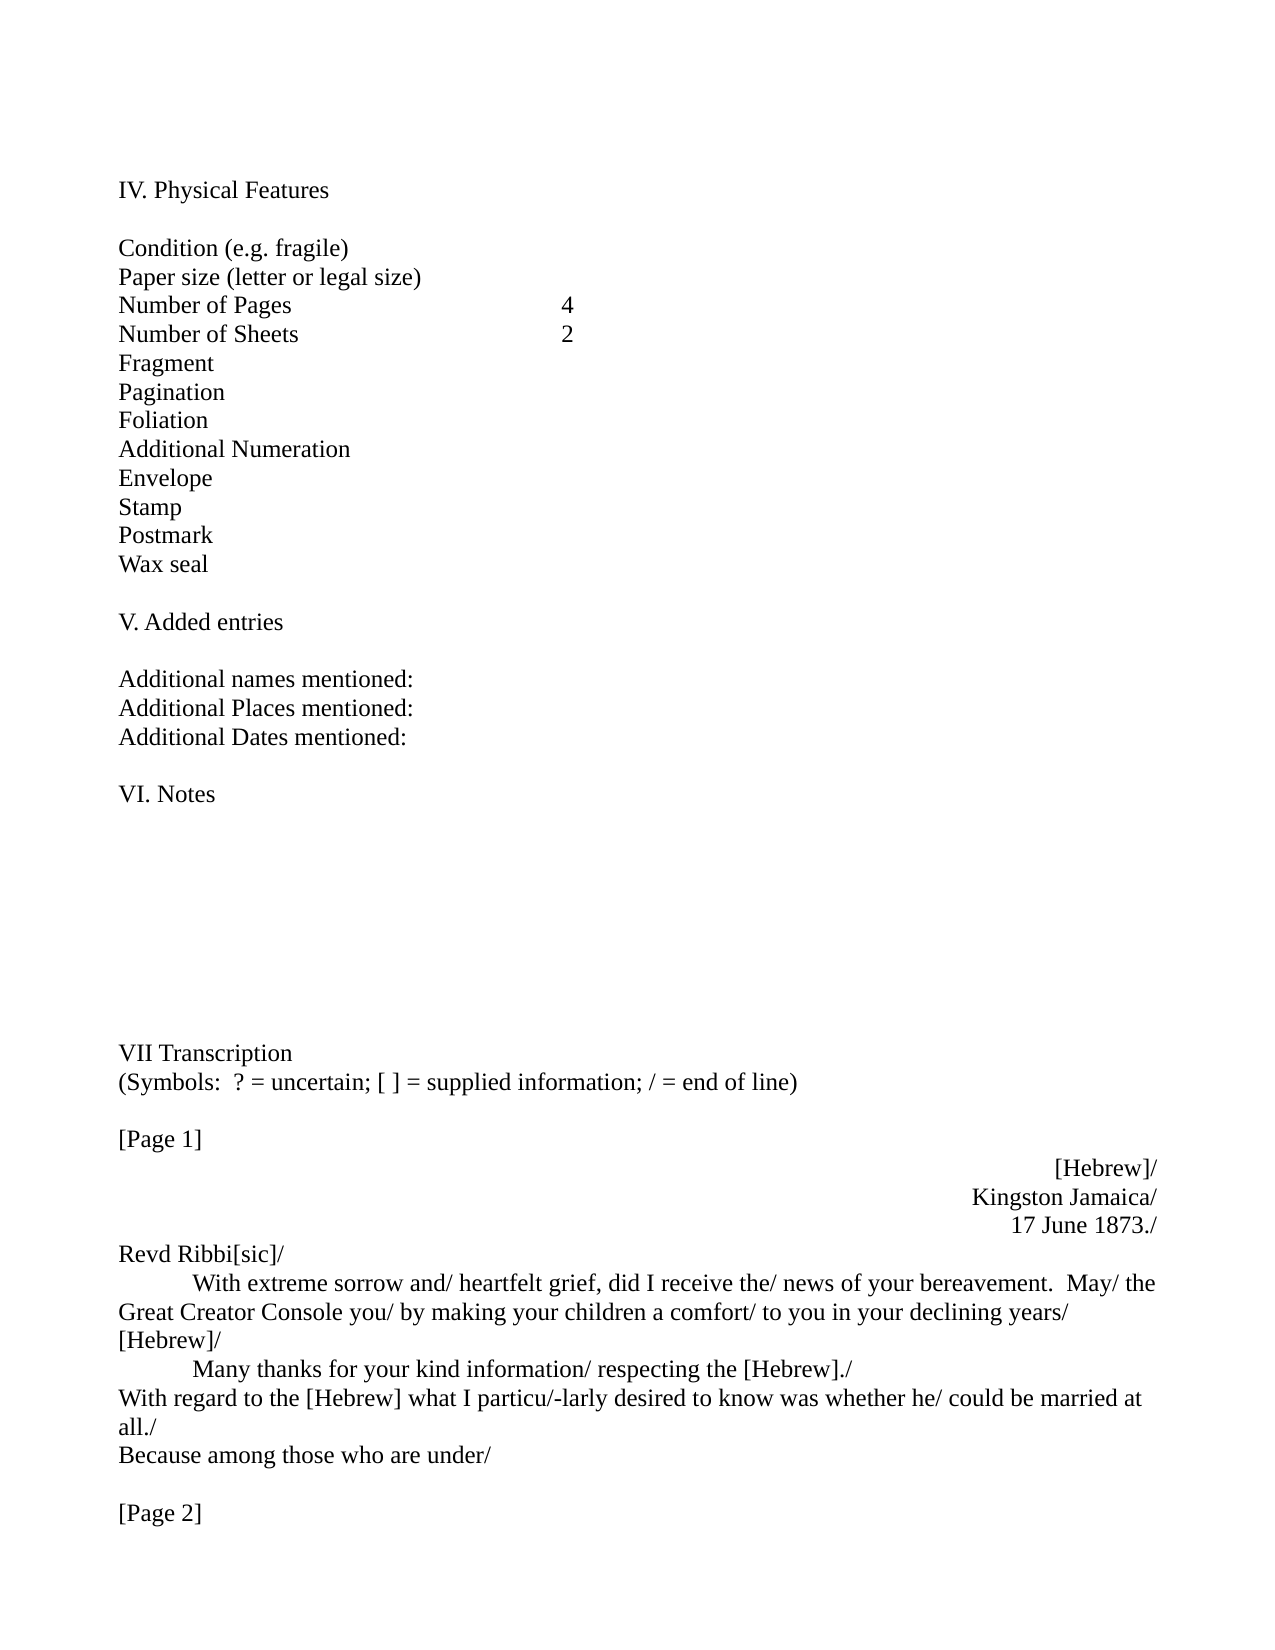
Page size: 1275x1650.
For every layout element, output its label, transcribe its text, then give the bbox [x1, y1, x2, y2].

text Pagination [118, 377, 1157, 406]
text Condition (e.g. fragile) [118, 233, 1157, 262]
text With regard to the [Hebrew] what I particu/-larly desired to know was whether he/ could be married at all./ [118, 1383, 1157, 1441]
text V. Added entries [118, 607, 1157, 636]
text Kingston Jamaica/ [118, 1182, 1157, 1211]
text [Hebrew]/ [118, 1153, 1157, 1182]
text Additional Dates mentioned: [118, 722, 1157, 751]
text 17 June 1873./ [118, 1211, 1157, 1239]
text IV. Physical Features [118, 176, 1157, 204]
text Additional Places mentioned: [118, 693, 1157, 722]
text Number of Sheets 2 [118, 319, 1157, 348]
text Envelope [118, 463, 1157, 492]
text Additional names mentioned: [118, 664, 1157, 693]
text Additional Numeration [118, 434, 1157, 463]
text [Page 2] [118, 1498, 1157, 1527]
text Stamp [118, 492, 1157, 521]
text VI. Notes [118, 779, 1157, 808]
text Number of Pages 4 [118, 291, 1157, 319]
text Foliation [118, 406, 1157, 434]
text [Hebrew]/ [118, 1326, 1157, 1354]
text Paper size (letter or legal size) [118, 262, 1157, 291]
text (Symbols: ? = uncertain; [ ] = supplied information; / = end of line) [118, 1067, 1157, 1096]
text Fragment [118, 348, 1157, 377]
text Postma rk [118, 521, 1157, 549]
text With extreme sorrow and/ heartfelt grief, did I receive the/ news of your bereavement. May/ the Great Creator Console you/ by making your children a comfort/ to you in your declining years/ [118, 1268, 1157, 1326]
text VII Transcription [118, 1038, 1157, 1067]
text Revd Ribbi[sic]/ [118, 1239, 1157, 1268]
text [Page 1] [118, 1124, 1157, 1153]
text Many thanks for your kind information/ respecting the [Hebrew]./ [118, 1354, 1157, 1383]
text Because among those who are under/ [118, 1441, 1157, 1469]
text Wax seal [118, 549, 1157, 578]
